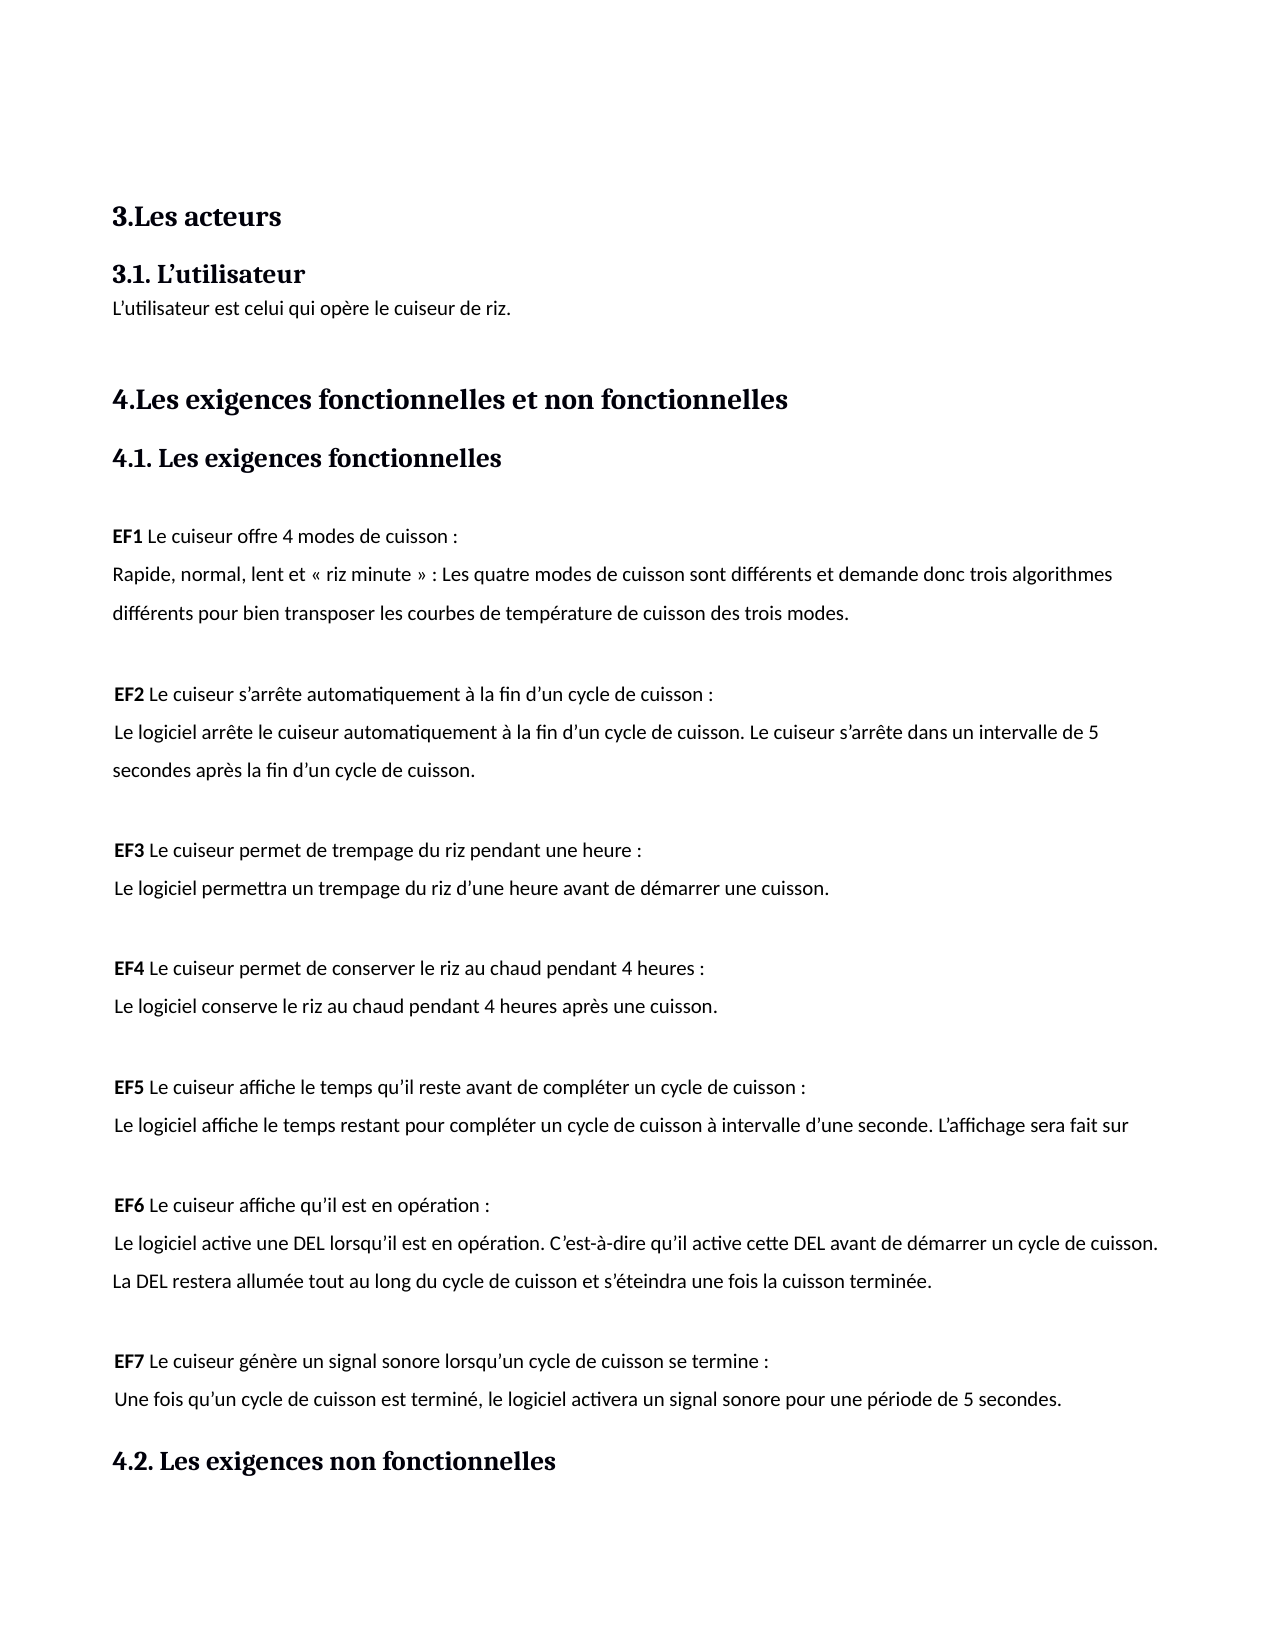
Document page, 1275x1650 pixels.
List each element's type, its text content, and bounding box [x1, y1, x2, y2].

text L’utilisateur est celui qui opère le cuiseur de riz. [112, 295, 1162, 321]
text EF3 Le cuiseur permet de trempage du riz pendant une heure : [112, 837, 1162, 863]
subtitle 4.1. Les exigences fonctionnelles [112, 443, 1162, 474]
text Rapide, normal, lent et « riz minute » : Les quatre modes de cuisson sont différents et demande donc trois algorithmes différents pour bien transposer les courbes de température de cuisson des trois modes. [112, 562, 1162, 667]
text EF7 Le cuiseur génère un signal sonore lorsqu’un cycle de cuisson se termine : [112, 1348, 1162, 1374]
text Le logiciel permettra un trempage du riz d’une heure avant de démarrer une cuisson. [112, 876, 1162, 901]
text EF1 Le cuiseur offre 4 modes de cuisson : [112, 478, 1162, 549]
subtitle 3.1. L’utilisateur [112, 259, 1162, 291]
text EF5 Le cuiseur affiche le temps qu’il reste avant de compléter un cycle de cuisson : [112, 1074, 1162, 1099]
subtitle 4.2. Les exigences non fonctionnelles [112, 1446, 1162, 1477]
text EF6 Le cuiseur affiche qu’il est en opération : [112, 1192, 1162, 1217]
text Le logiciel arrête le cuiseur automatiquement à la fin d’un cycle de cuisson. Le cuiseur s’arrête dans un intervalle de 5 secondes après la fin d’un cycle de cuisson. [112, 719, 1162, 783]
text EF2 Le cuiseur s’arrête automatiquement à la fin d’un cycle de cuisson : [112, 681, 1162, 706]
text Le logiciel conserve le riz au chaud pendant 4 heures après une cuisson. [112, 994, 1162, 1019]
subtitle 4.Les exigences fonctionnelles et non fonctionnelles [112, 383, 1162, 417]
text Le logiciel active une DEL lorsqu’il est en opération. C’est-à-dire qu’il active cette DEL avant de démarrer un cycle de cuisson. La DEL restera allumée tout au long du cycle de cuisson et s’éteindra une fois la cuisson terminée. [112, 1230, 1162, 1294]
text EF4 Le cuiseur permet de conserver le riz au chaud pendant 4 heures : [112, 956, 1162, 981]
text Le logiciel affiche le temps restant pour compléter un cycle de cuisson à intervalle d’une seconde. L’affichage sera fait sur [112, 1112, 1162, 1137]
text Une fois qu’un cycle de cuisson est terminé, le logiciel activera un signal sonore pour une période de 5 secondes. [112, 1387, 1162, 1412]
subtitle 3.Les acteurs [112, 200, 1162, 233]
